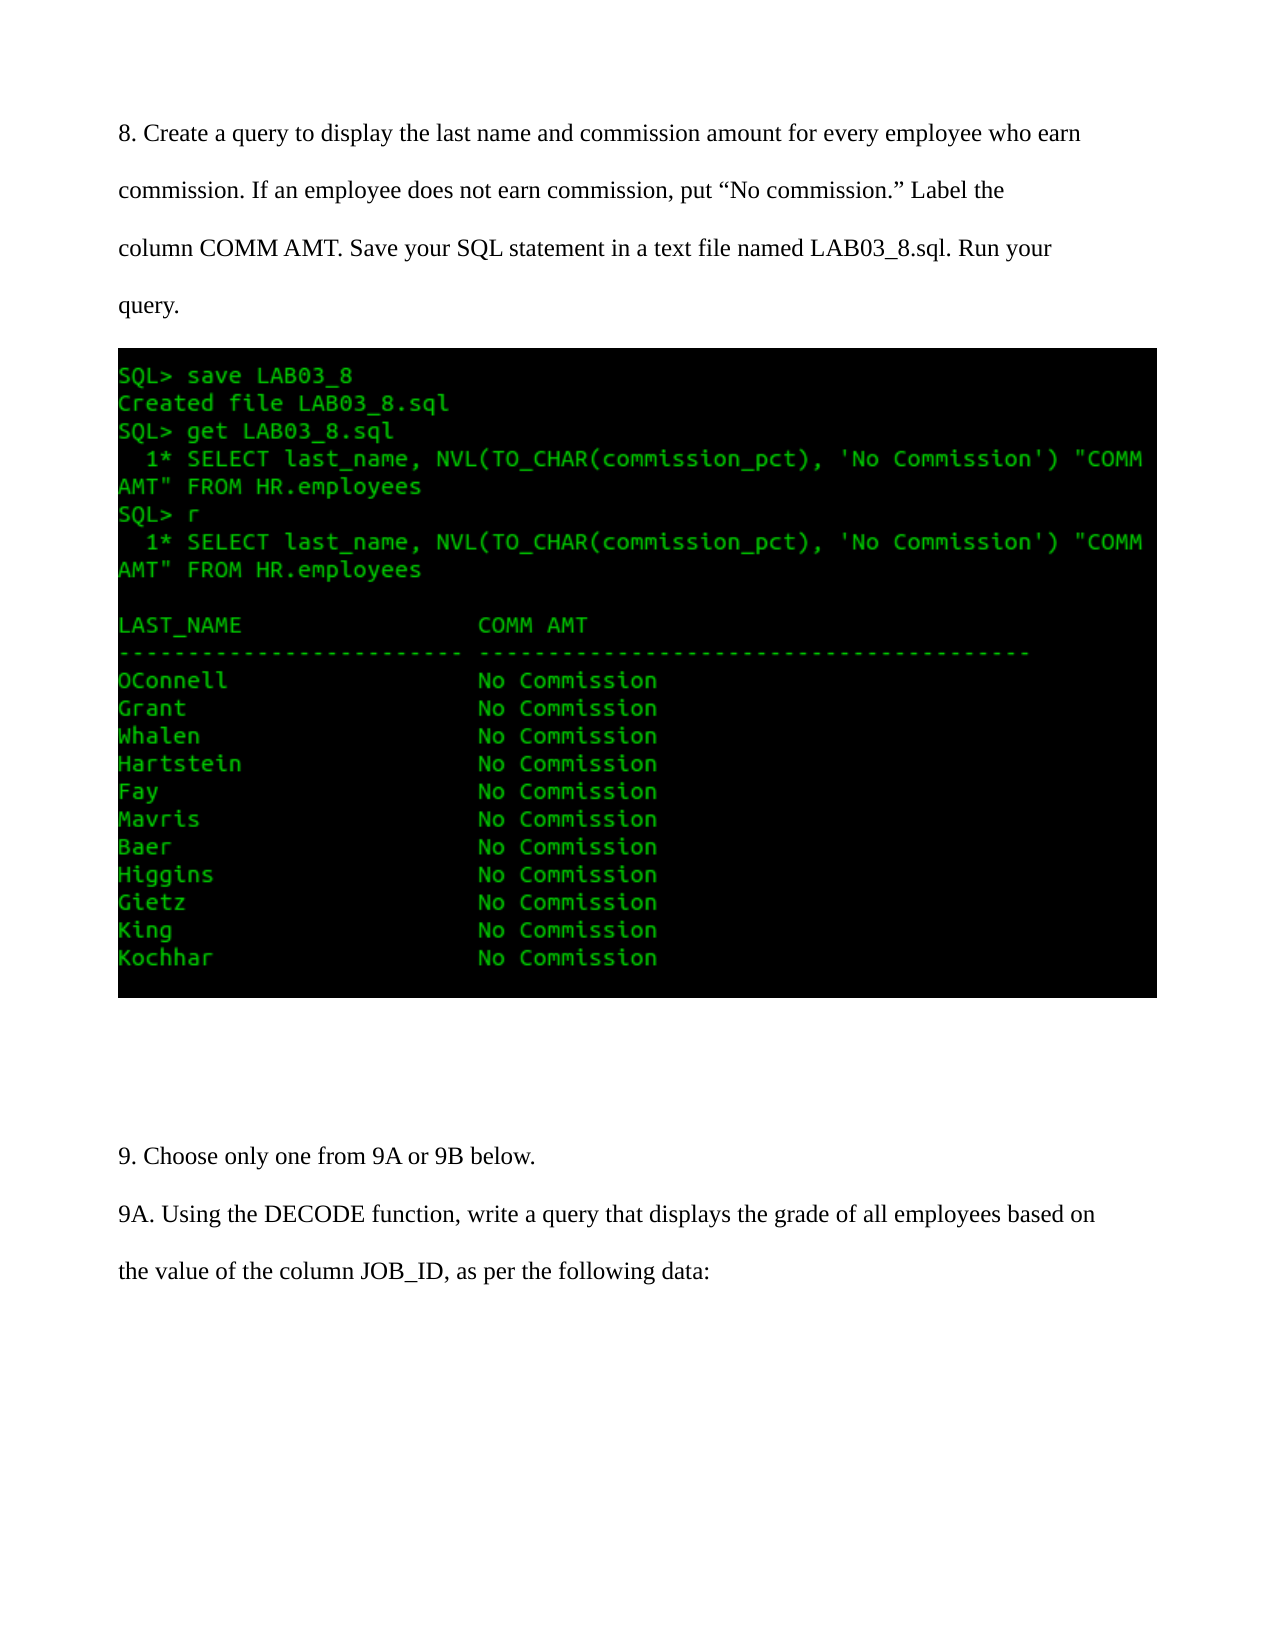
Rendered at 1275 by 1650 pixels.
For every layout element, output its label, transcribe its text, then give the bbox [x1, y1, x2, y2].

text the value of the column JOB_ID, as per the following data: [118, 1256, 1157, 1285]
text query. [118, 291, 1157, 319]
text 9. Choose only one from 9A or 9B below. [118, 1141, 1157, 1170]
picture [118, 348, 1157, 998]
text commission. If an employee does not earn commission, put “No commission.” Label the [118, 176, 1157, 204]
text column COMM AMT. Save your SQL statement in a text file named LAB03_8.sql. Run your [118, 233, 1157, 262]
text 9A. Using the DECODE function, write a query that displays the grade of all employees based on [118, 1199, 1157, 1227]
text 8. Create a query to display the last name and commission amount for every employee who earn [118, 118, 1157, 147]
